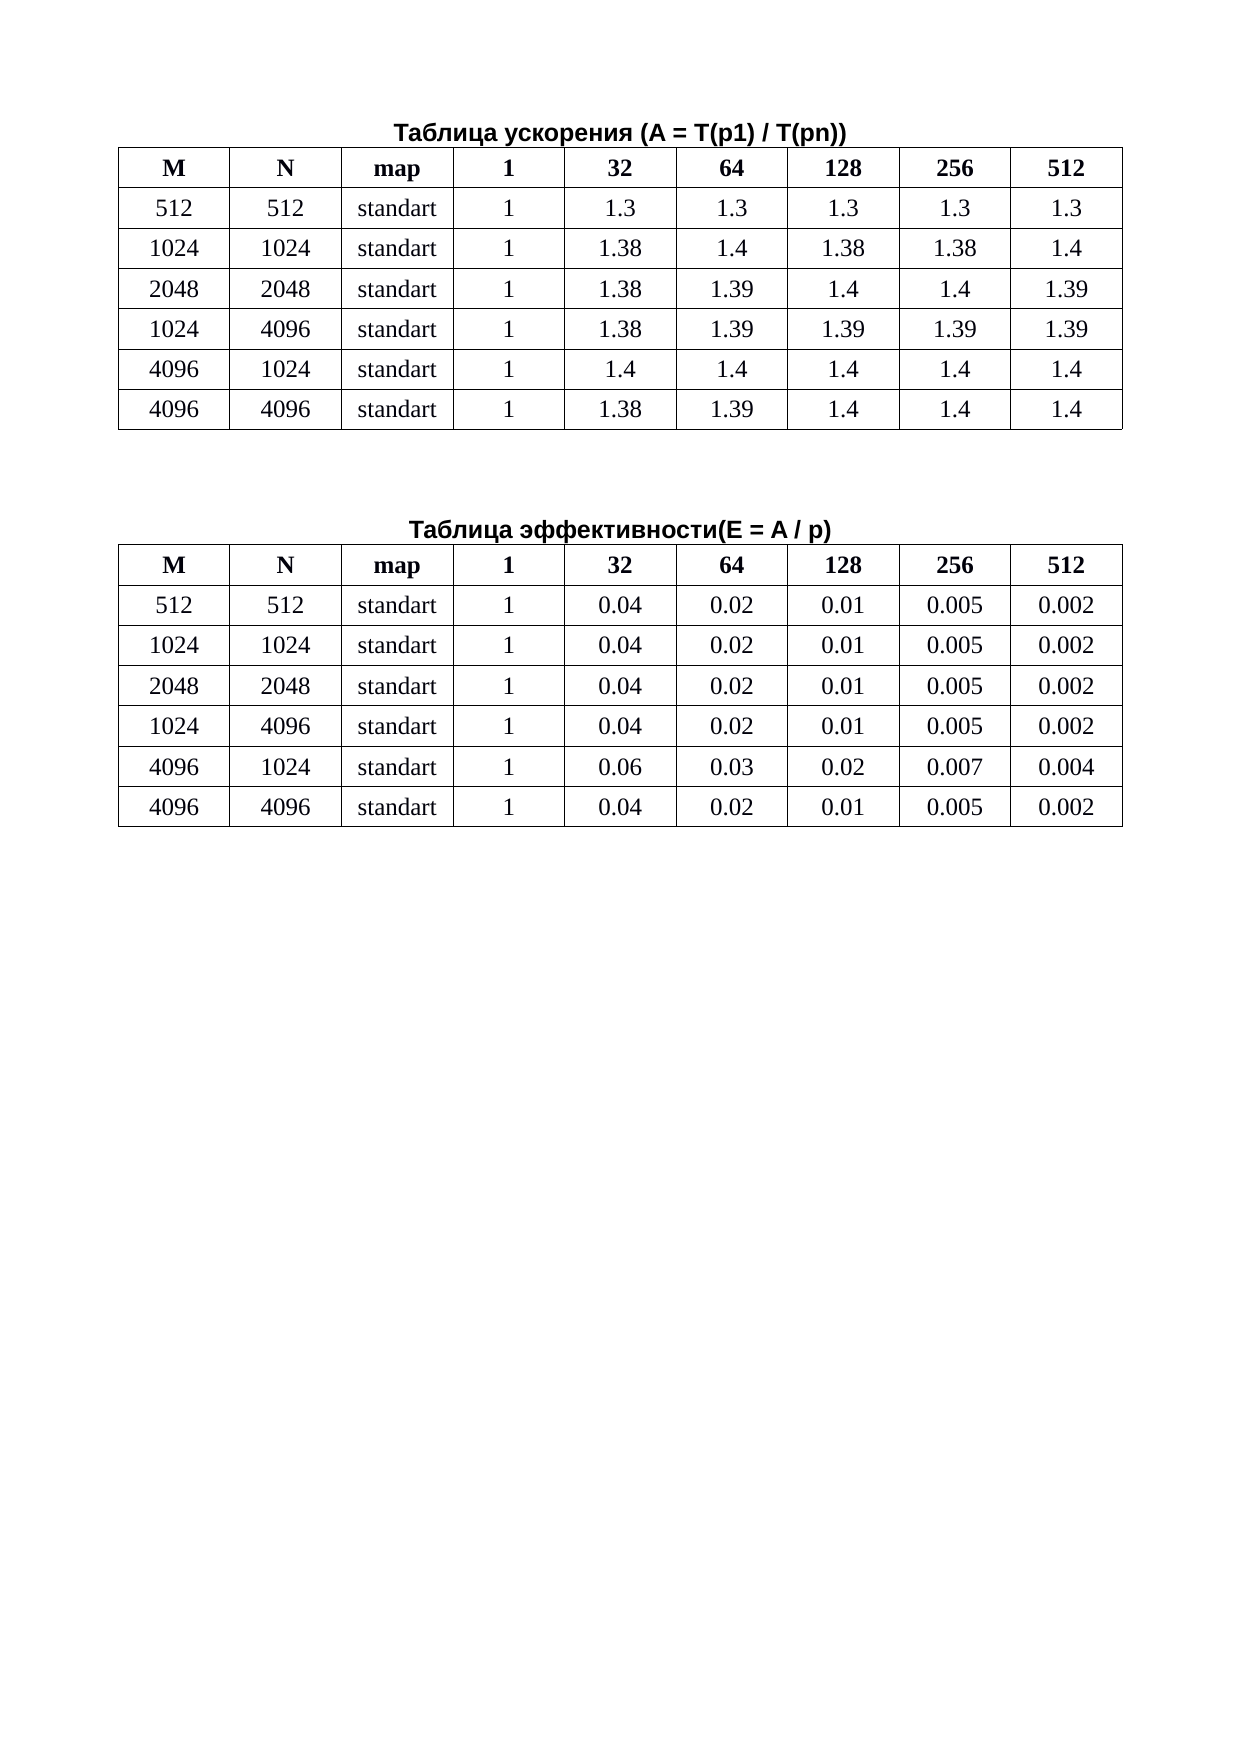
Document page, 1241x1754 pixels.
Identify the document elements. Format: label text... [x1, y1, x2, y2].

table_cell 1.4 [677, 229, 787, 268]
table_cell 1 [454, 586, 564, 625]
table_cell standart [342, 309, 453, 348]
table_cell 0.002 [1011, 586, 1122, 625]
table_cell 1.39 [677, 309, 787, 348]
table_cell 0.01 [788, 626, 899, 665]
table_header 1 [454, 148, 564, 187]
table_cell 2048 [230, 269, 341, 308]
table_cell 1 [454, 269, 564, 308]
table_cell 0.04 [565, 787, 676, 826]
table_header 1 [454, 545, 564, 584]
table_cell 1.39 [900, 309, 1010, 348]
table_cell 1 [454, 188, 564, 227]
table_cell 4096 [230, 309, 341, 348]
table_cell 4096 [230, 787, 341, 826]
table_cell 512 [119, 586, 229, 625]
table_cell 0.02 [677, 666, 787, 705]
table_cell 0.01 [788, 586, 899, 625]
table_cell 1.3 [677, 188, 787, 227]
table_cell standart [342, 269, 453, 308]
table_header map [342, 148, 453, 187]
table_cell 0.04 [565, 666, 676, 705]
table_header M [119, 545, 229, 584]
table_cell 0.04 [565, 626, 676, 665]
table_cell 0.01 [788, 787, 899, 826]
table_header 64 [677, 148, 787, 187]
table_cell 1024 [119, 229, 229, 268]
table_cell 1.38 [788, 229, 899, 268]
table_cell 1.39 [1011, 309, 1122, 348]
table_cell standart [342, 350, 453, 389]
table_cell 1.4 [1011, 390, 1122, 429]
table_cell 0.005 [900, 586, 1010, 625]
table_cell 1.4 [1011, 350, 1122, 389]
table_cell 1 [454, 390, 564, 429]
table_cell 4096 [119, 390, 229, 429]
text Таблица ускорения (A = T(p1) / T(pn)) [118, 118, 1122, 147]
table_cell 1.3 [900, 188, 1010, 227]
table_header M [119, 148, 229, 187]
table_header 256 [900, 545, 1010, 584]
table_header 128 [788, 148, 899, 187]
table_cell 1.3 [565, 188, 676, 227]
table_cell 2048 [230, 666, 341, 705]
table_cell 1.4 [788, 269, 899, 308]
table_cell 1024 [230, 229, 341, 268]
table_cell 0.007 [900, 747, 1010, 786]
table_cell 1.4 [900, 269, 1010, 308]
table_cell 0.005 [900, 666, 1010, 705]
table_header 32 [565, 148, 676, 187]
table_cell 0.002 [1011, 706, 1122, 746]
table_cell 0.02 [677, 626, 787, 665]
table_cell 1024 [230, 626, 341, 665]
table_cell 1 [454, 229, 564, 268]
table_cell 4096 [119, 747, 229, 786]
table_cell 1 [454, 787, 564, 826]
table_cell standart [342, 626, 453, 665]
table_header 64 [677, 545, 787, 584]
table_cell 0.005 [900, 706, 1010, 746]
table_cell 1.3 [1011, 188, 1122, 227]
table_header 32 [565, 545, 676, 584]
table_cell standart [342, 666, 453, 705]
table_cell standart [342, 229, 453, 268]
table_cell 1.38 [565, 269, 676, 308]
table_cell standart [342, 747, 453, 786]
table_cell 1.4 [677, 350, 787, 389]
table_cell 1.4 [565, 350, 676, 389]
table_cell 4096 [119, 787, 229, 826]
table_cell 1.4 [788, 390, 899, 429]
table_cell 512 [230, 586, 341, 625]
table_cell 1 [454, 666, 564, 705]
table_cell standart [342, 586, 453, 625]
table_cell 1.39 [677, 269, 787, 308]
table_cell 0.004 [1011, 747, 1122, 786]
table_cell 0.002 [1011, 626, 1122, 665]
table_cell 1 [454, 747, 564, 786]
table_header 512 [1011, 148, 1122, 187]
table_cell 0.01 [788, 666, 899, 705]
table_header map [342, 545, 453, 584]
table_header 128 [788, 545, 899, 584]
table_cell 1 [454, 626, 564, 665]
table_header 512 [1011, 545, 1122, 584]
table_cell 1.4 [1011, 229, 1122, 268]
table_cell 1024 [119, 706, 229, 746]
table_cell 1.3 [788, 188, 899, 227]
table_cell 1.39 [677, 390, 787, 429]
table_cell 1024 [230, 747, 341, 786]
table_cell standart [342, 390, 453, 429]
table_cell 1.38 [565, 229, 676, 268]
table_cell 1.38 [565, 390, 676, 429]
table_header N [230, 545, 341, 584]
table_cell 0.002 [1011, 787, 1122, 826]
table_header N [230, 148, 341, 187]
table_cell 0.005 [900, 787, 1010, 826]
table_header 256 [900, 148, 1010, 187]
table_cell 0.005 [900, 626, 1010, 665]
table_cell 1 [454, 350, 564, 389]
table_cell 4096 [230, 390, 341, 429]
table_cell 0.03 [677, 747, 787, 786]
table_cell 1024 [230, 350, 341, 389]
table_cell 0.002 [1011, 666, 1122, 705]
table_cell 2048 [119, 666, 229, 705]
table_cell 1024 [119, 309, 229, 348]
text Таблица эффективности(E = A / p) [118, 515, 1122, 544]
table_cell 1024 [119, 626, 229, 665]
table_cell 4096 [119, 350, 229, 389]
table_cell 1.38 [565, 309, 676, 348]
table_cell 0.02 [677, 586, 787, 625]
table_cell 0.06 [565, 747, 676, 786]
table_cell 0.04 [565, 706, 676, 746]
table_cell 1 [454, 309, 564, 348]
table_cell 4096 [230, 706, 341, 746]
table_cell 1.4 [900, 350, 1010, 389]
table_cell standart [342, 706, 453, 746]
table_cell 512 [230, 188, 341, 227]
table_cell 0.04 [565, 586, 676, 625]
table_cell standart [342, 188, 453, 227]
table_cell 2048 [119, 269, 229, 308]
table_cell 1.4 [788, 350, 899, 389]
table_cell 0.02 [677, 787, 787, 826]
table_cell 1.39 [1011, 269, 1122, 308]
table_cell 1 [454, 706, 564, 746]
table_cell 1.38 [900, 229, 1010, 268]
table_cell 0.02 [788, 747, 899, 786]
table_cell standart [342, 787, 453, 826]
table_cell 1.39 [788, 309, 899, 348]
table_cell 1.4 [900, 390, 1010, 429]
table_cell 512 [119, 188, 229, 227]
table_cell 0.01 [788, 706, 899, 746]
table_cell 0.02 [677, 706, 787, 746]
